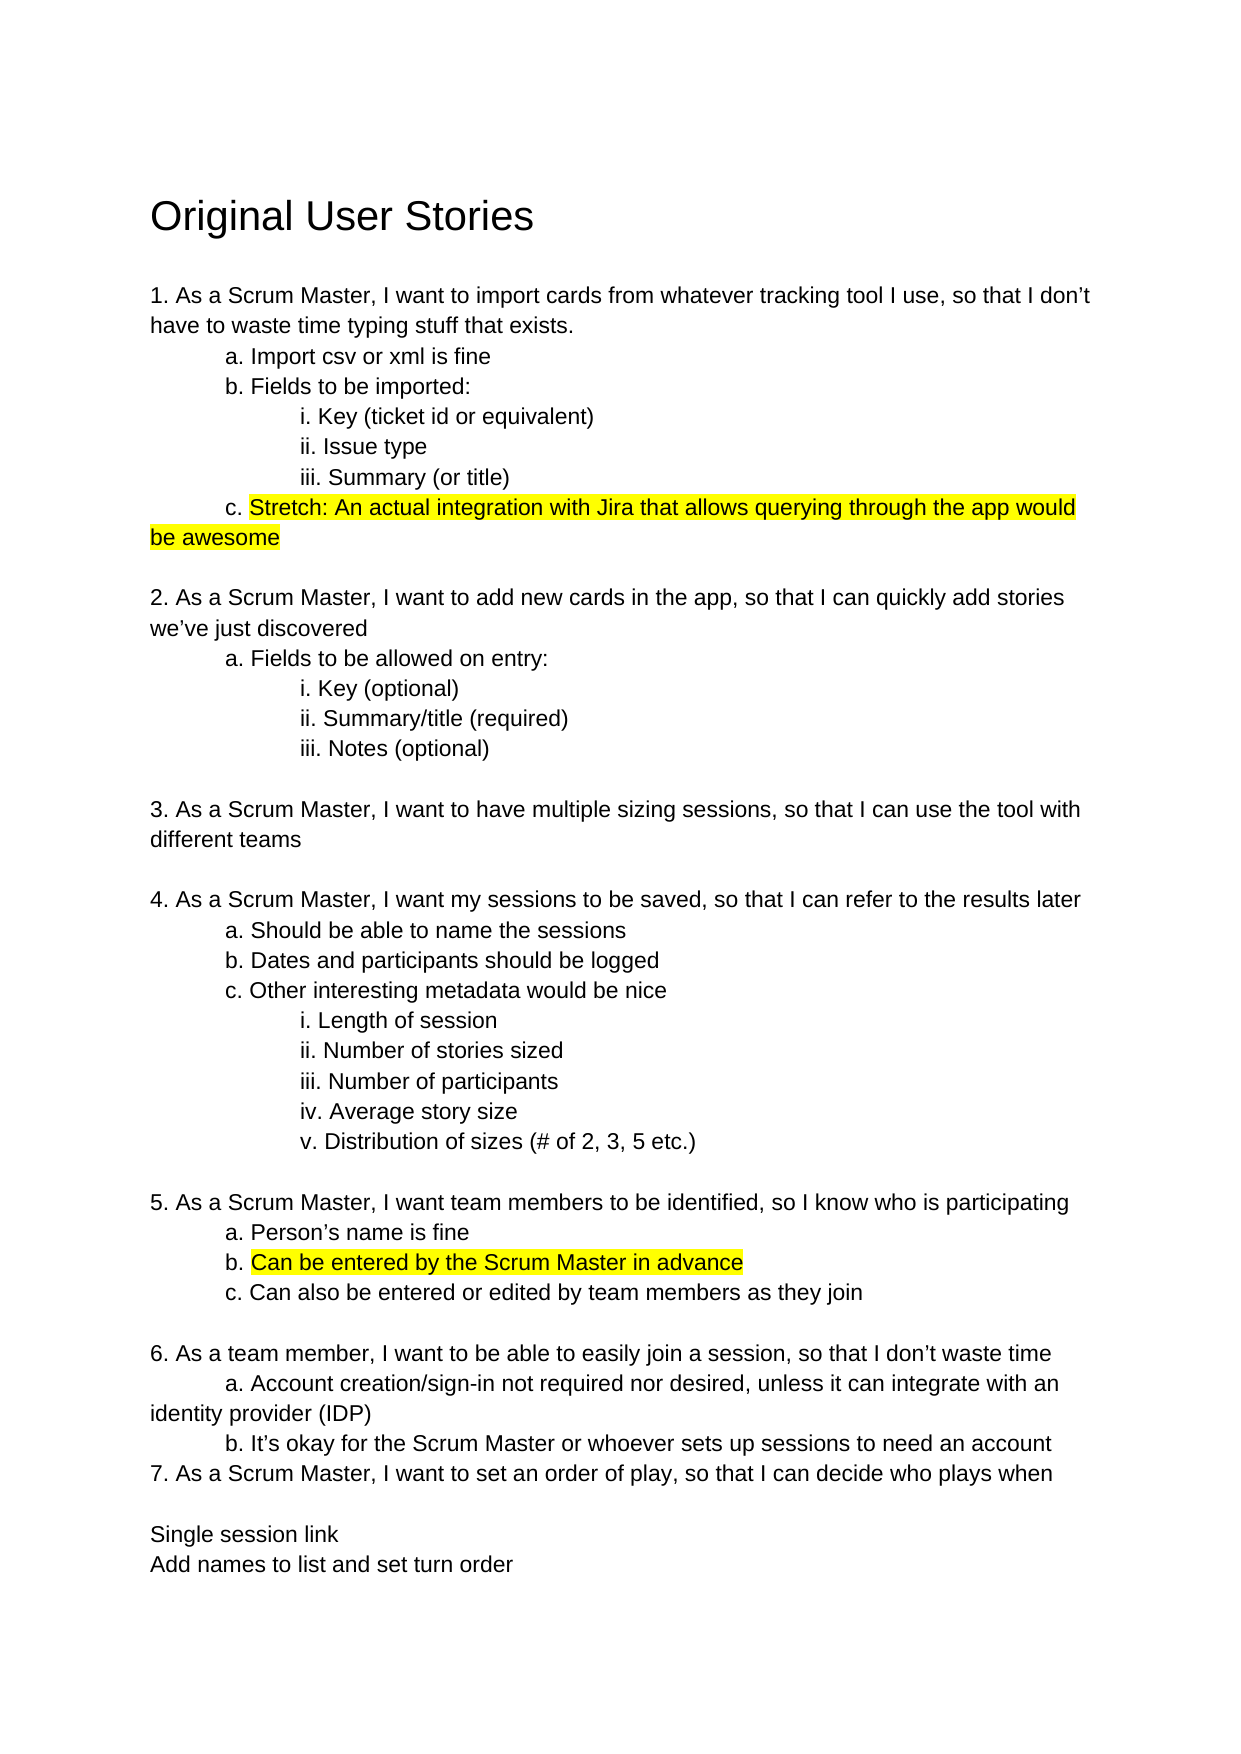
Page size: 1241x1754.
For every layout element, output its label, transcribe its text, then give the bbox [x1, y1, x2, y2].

text b. Dates and participants should be logged [150, 947, 1090, 973]
text 7. As a Scrum Master, I want to set an order of play, so that I can decide who plays when [150, 1460, 1090, 1487]
text Add names to list and set turn order [150, 1551, 1090, 1577]
text i. Length of session [225, 1007, 1090, 1034]
text iv. Average story size [225, 1098, 1090, 1124]
text 6. As a team member, I want to be able to easily join a session, so that I don’t waste time [150, 1339, 1090, 1366]
text 2. As a Scrum Master, I want to add new cards in the app, so that I can quickly add stories we’ve just discovered [150, 584, 1090, 641]
text ii. Issue type [225, 433, 1090, 460]
text i. Key (ticket id or equivalent) [225, 403, 1090, 429]
text c. Can also be entered or edited by team members as they join [150, 1279, 1090, 1306]
text a. Should be able to name the sessions [150, 917, 1090, 943]
text a. Account creation/sign-in not required nor desired, unless it can integrate with an identity provider (IDP) [150, 1370, 1090, 1426]
text i. Key (optional) [225, 675, 1090, 701]
text iii. Notes (optional) [225, 735, 1090, 762]
text 3. As a Scrum Master, I want to have multiple sizing sessions, so that I can use the tool with different teams [150, 796, 1090, 852]
text a. Fields to be allowed on entry: [150, 645, 1090, 671]
text ii. Number of stories sized [225, 1037, 1090, 1064]
text 5. As a Scrum Master, I want team members to be identified, so I know who is participating [150, 1188, 1090, 1215]
text c. Stretch: An actual integration with Jira that allows querying through the app would be awesome [150, 494, 1090, 550]
text iii. Summary (or title) [225, 463, 1090, 490]
text v. Distribution of sizes (# of 2, 3, 5 etc.) [225, 1128, 1090, 1154]
text b. Can be entered by the Scrum Master in advance [150, 1249, 1090, 1275]
text a. Import csv or xml is fine [150, 343, 1090, 369]
text b. Fields to be imported: [150, 373, 1090, 399]
text Single session link [150, 1521, 1090, 1547]
text 1. As a Scrum Master, I want to import cards from whatever tracking tool I use, so that I don’t have to waste time typing stuff that exists. [150, 282, 1090, 339]
text ii. Summary/title (required) [225, 705, 1090, 732]
text iii. Number of participants [225, 1068, 1090, 1094]
text c. Other interesting metadata would be nice [150, 977, 1090, 1003]
subtitle Original User Stories [150, 192, 1090, 239]
text b. It’s okay for the Scrum Master or whoever sets up sessions to need an account [150, 1430, 1090, 1457]
text 4. As a Scrum Master, I want my sessions to be saved, so that I can refer to the results later [150, 886, 1090, 913]
text a. Person’s name is fine [150, 1219, 1090, 1245]
